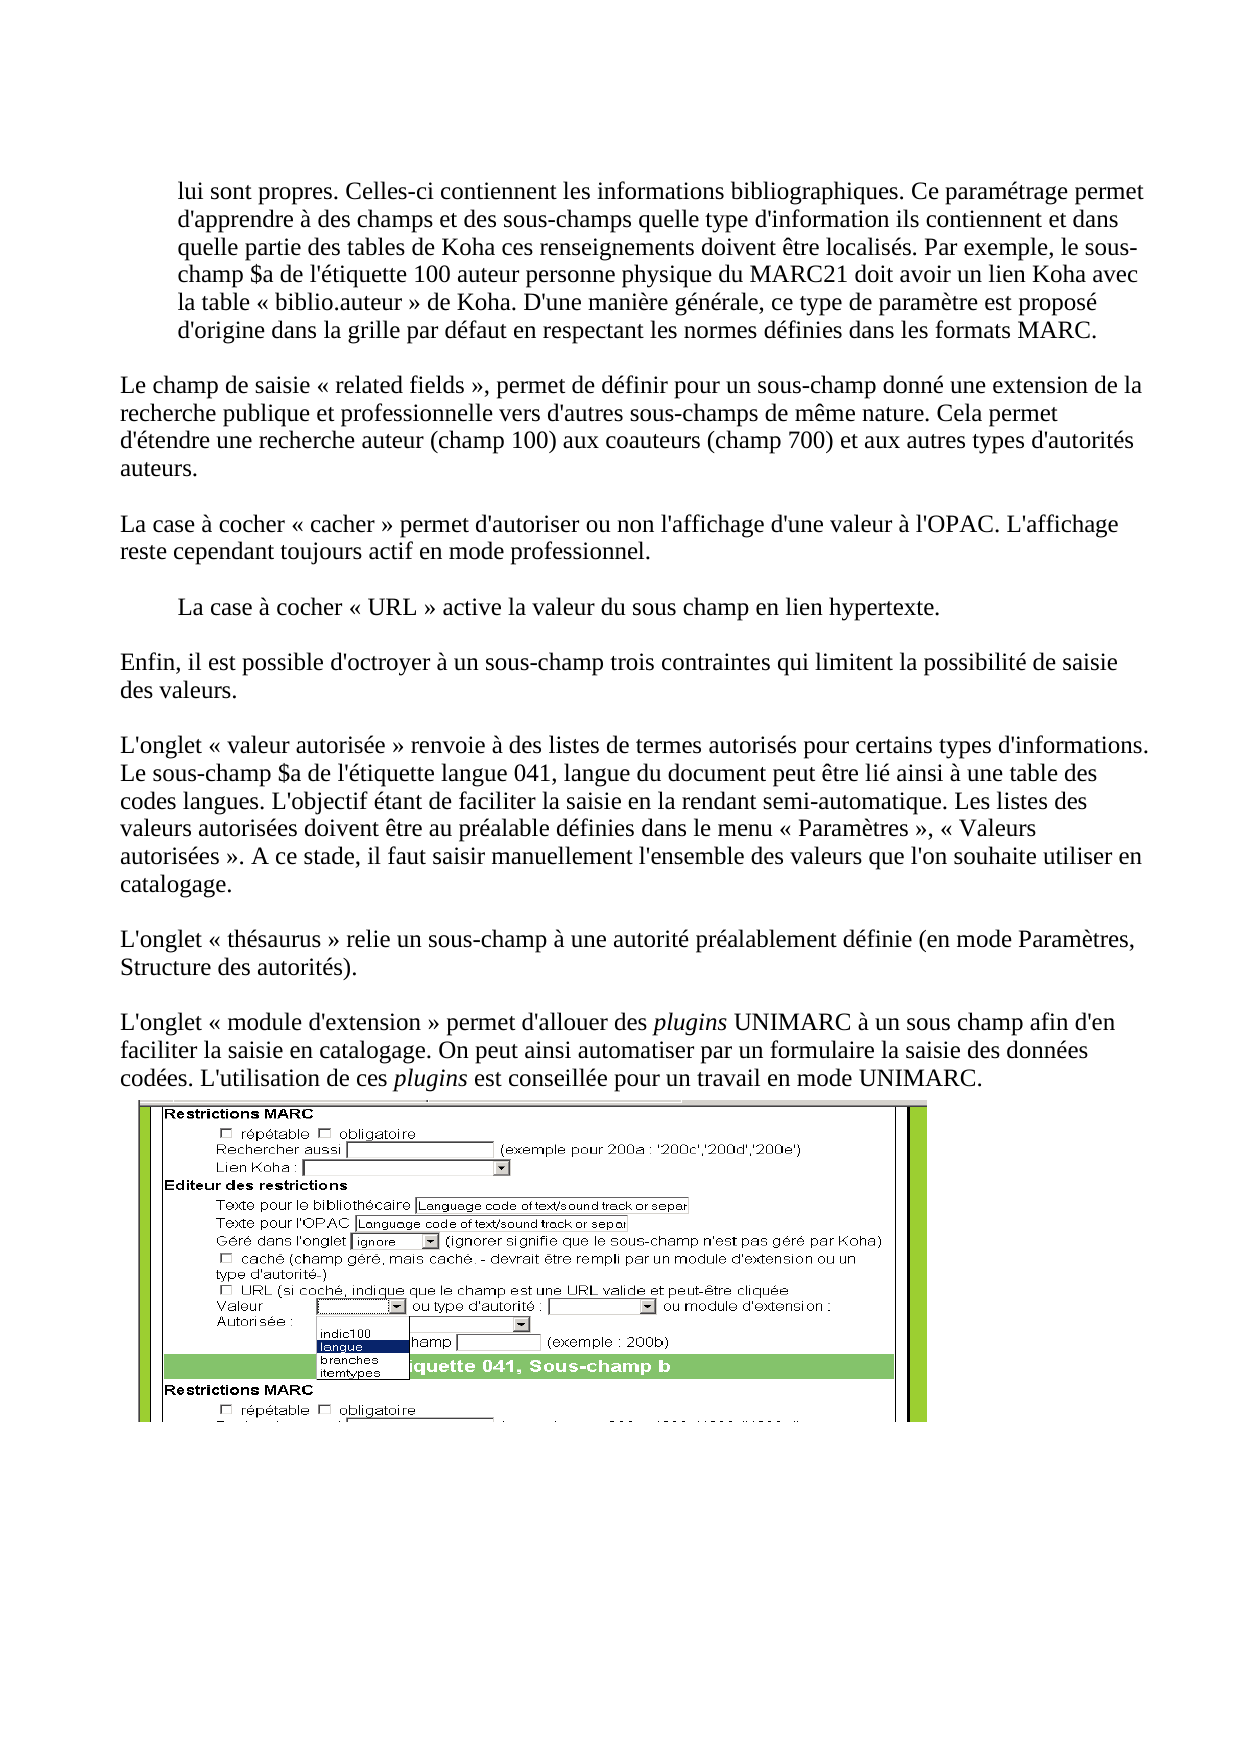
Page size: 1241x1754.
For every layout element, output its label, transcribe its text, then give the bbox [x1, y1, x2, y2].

picture [139, 1100, 927, 1422]
text lui sont propres. Celles-ci contiennent les informations bibliographiques. Ce paramétrage permet d'apprendre à des champs et des sous-champs quelle type d'information ils contiennent et dans quelle partie des tables de Koha ces renseignements doivent être localisés. Par exemple, le sous-champ $a de l'étiquette 100 auteur personne physique du MARC21 doit avoir un lien Koha avec la table « biblio.auteur » de Koha. D'une manière générale, ce type de paramètre est proposé d'origine dans la grille par défaut en respectant les normes définies dans les formats MARC. [177, 177, 1152, 343]
text Le champ de saisie « related fields », permet de définir pour un sous-champ donné une extension de la recherche publique et professionnelle vers d'autres sous-champs de même nature. Cela permet d'étendre une recherche auteur (champ 100) aux coauteurs (champ 700) et aux autres types d'autorités auteurs. [120, 371, 1152, 482]
text Enfin, il est possible d'octroyer à un sous-champ trois contraintes qui limitent la possibilité de saisie des valeurs. [120, 648, 1152, 704]
text L'onglet « module d'extension » permet d'allouer des plugins UNIMARC à un sous champ afin d'en faciliter la saisie en catalogage. On peut ainsi automatiser par un formulaire la saisie des données codées. L'utilisation de ces plugins est conseillée pour un travail en mode UNIMARC. [120, 1008, 1152, 1092]
text L'onglet « valeur autorisée » renvoie à des listes de termes autorisés pour certains types d'informations. Le sous-champ $a de l'étiquette langue 041, langue du document peut être lié ainsi à une table des codes langues. L'objectif étant de faciliter la saisie en la rendant semi-automatique. Les listes des valeurs autorisées doivent être au préalable définies dans le menu « Paramètres », « Valeurs autorisées ». A ce stade, il faut saisir manuellement l'ensemble des valeurs que l'on souhaite utiliser en catalogage. [120, 731, 1152, 898]
text La case à cocher « URL » active la valeur du sous champ en lien hypertexte. [177, 593, 1152, 621]
text La case à cocher « cacher » permet d'autoriser ou non l'affichage d'une valeur à l'OPAC. L'affichage reste cependant toujours actif en mode professionnel. [120, 510, 1152, 565]
text L'onglet « thésaurus » relie un sous-champ à une autorité préalablement définie (en mode Paramètres, Structure des autorités). [120, 925, 1152, 981]
